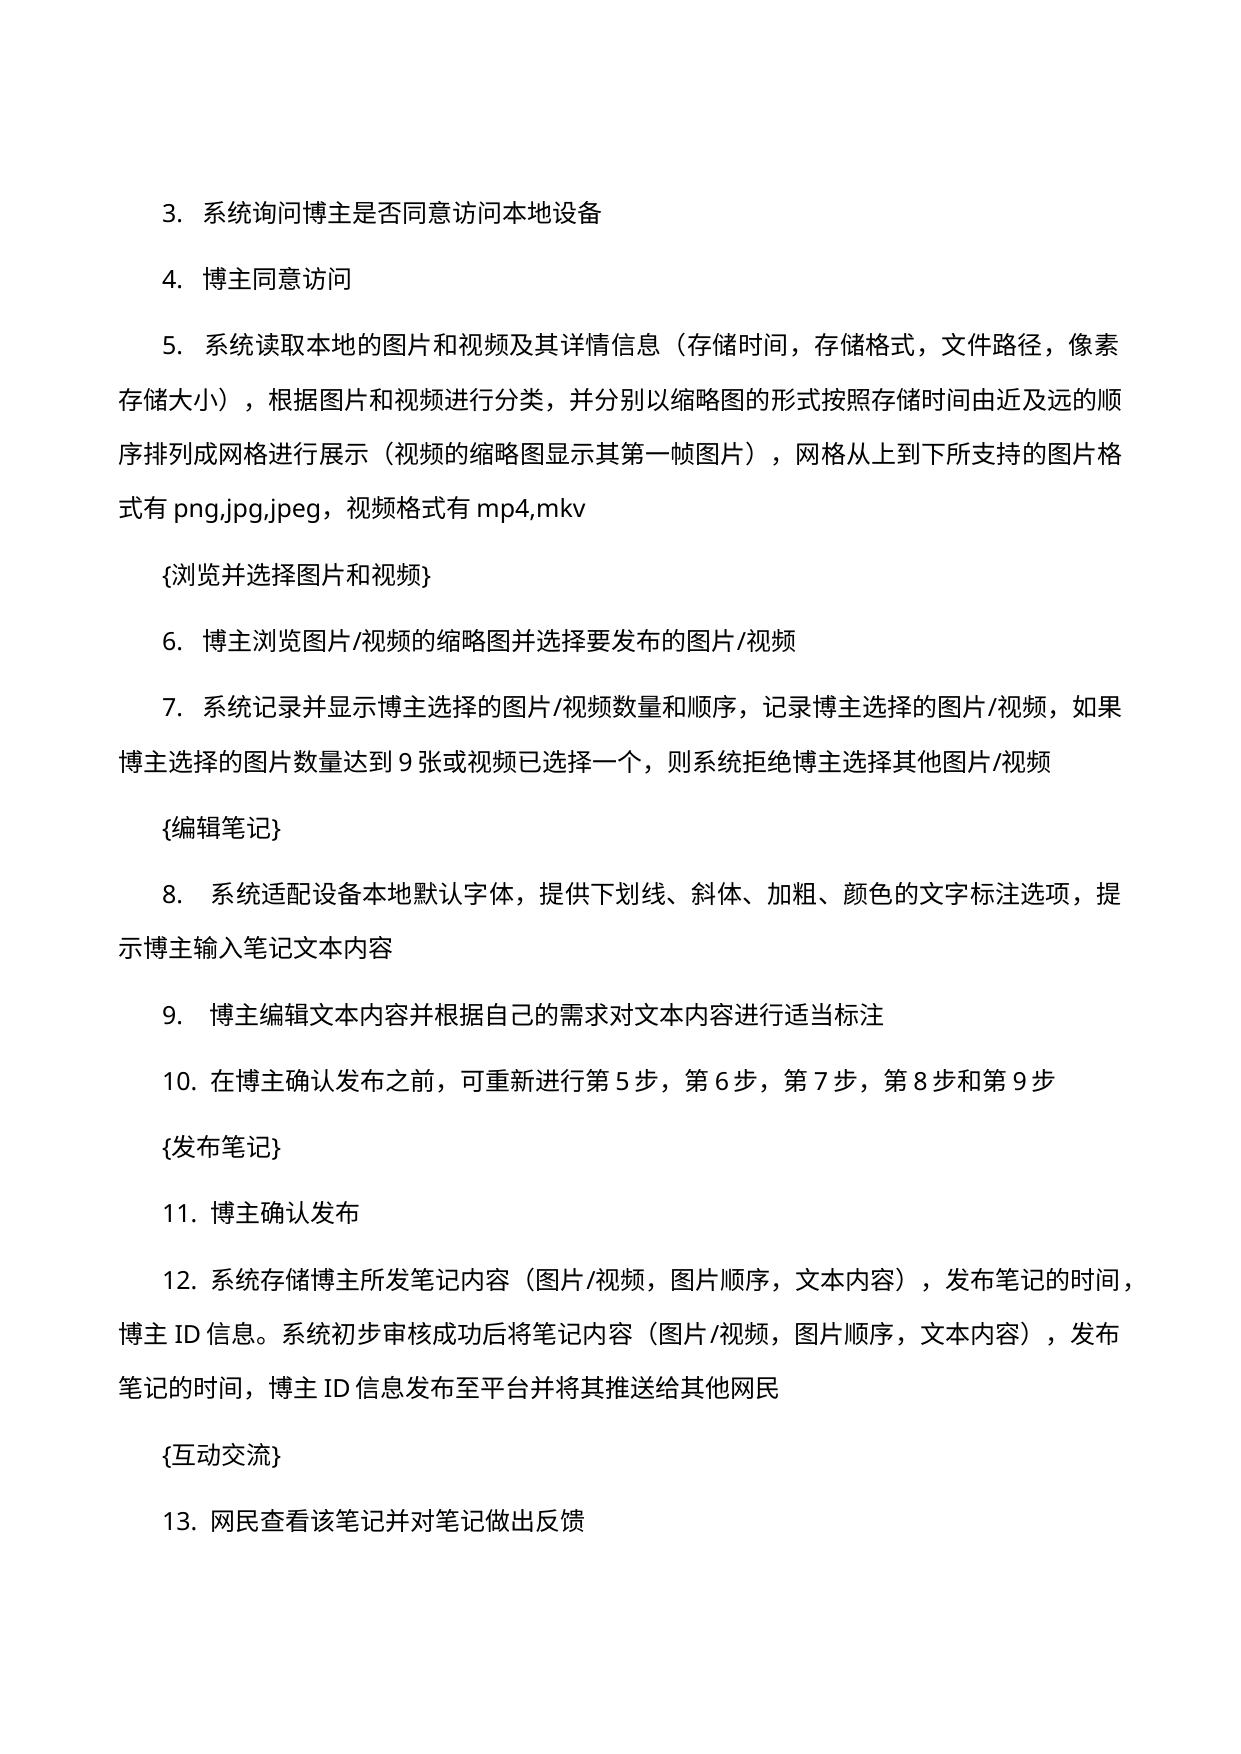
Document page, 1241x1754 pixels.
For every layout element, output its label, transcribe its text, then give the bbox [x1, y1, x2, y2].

text 7. 系统记录并显示博主选择的图片/视频数量和顺序，记录博主选择的图片/视频，如果博主选择的图片数量达到9张或视频已选择一个，则系统拒绝博主选择其他图片/视频 [118, 688, 1122, 778]
text 11. 博主确认发布 [118, 1194, 1122, 1230]
text {编辑笔记} [118, 808, 1122, 844]
text 4. 博主同意访问 [118, 259, 1122, 296]
text 6. 博主浏览图片/视频的缩略图并选择要发布的图片/视频 [118, 621, 1122, 658]
text 5. 系统读取本地的图片和视频及其详情信息（存储时间，存储格式，文件路径，像素，存储大小），根据图片和视频进行分类，并分别以缩略图的形式按照存储时间由近及远的顺序排列成网格进行展示（视频的缩略图显示其第一帧图片），网格从上到下所支持的图片格式有png,jpg,jpeg，视频格式有mp4,mkv [118, 326, 1122, 525]
text 13. 网民查看该笔记并对笔记做出反馈 [118, 1501, 1122, 1538]
text 3. 系统询问博主是否同意访问本地设备 [118, 193, 1122, 229]
text 8. 系统适配设备本地默认字体，提供下划线、斜体、加粗、颜色的文字标注选项，提示博主输入笔记文本内容 [118, 874, 1122, 965]
text 9. 博主编辑文本内容并根据自己的需求对文本内容进行适当标注 [118, 995, 1122, 1031]
text {互动交流} [118, 1435, 1122, 1471]
text {浏览并选择图片和视频} [118, 555, 1122, 591]
text {发布笔记} [118, 1128, 1122, 1164]
text 12. 系统存储博主所发笔记内容（图片/视频，图片顺序，文本内容），发布笔记的时间，博主 ID信息。系统初步审核成功后将笔记内容（图片/视频，图片顺序，文本内容），发布笔记的时间，博主 ID信息发布至平台并将其推送给其他网民 [118, 1260, 1122, 1405]
text 10. 在博主确认发布之前，可重新进行第5步，第6步，第7步，第8步和第9步 [118, 1061, 1122, 1098]
